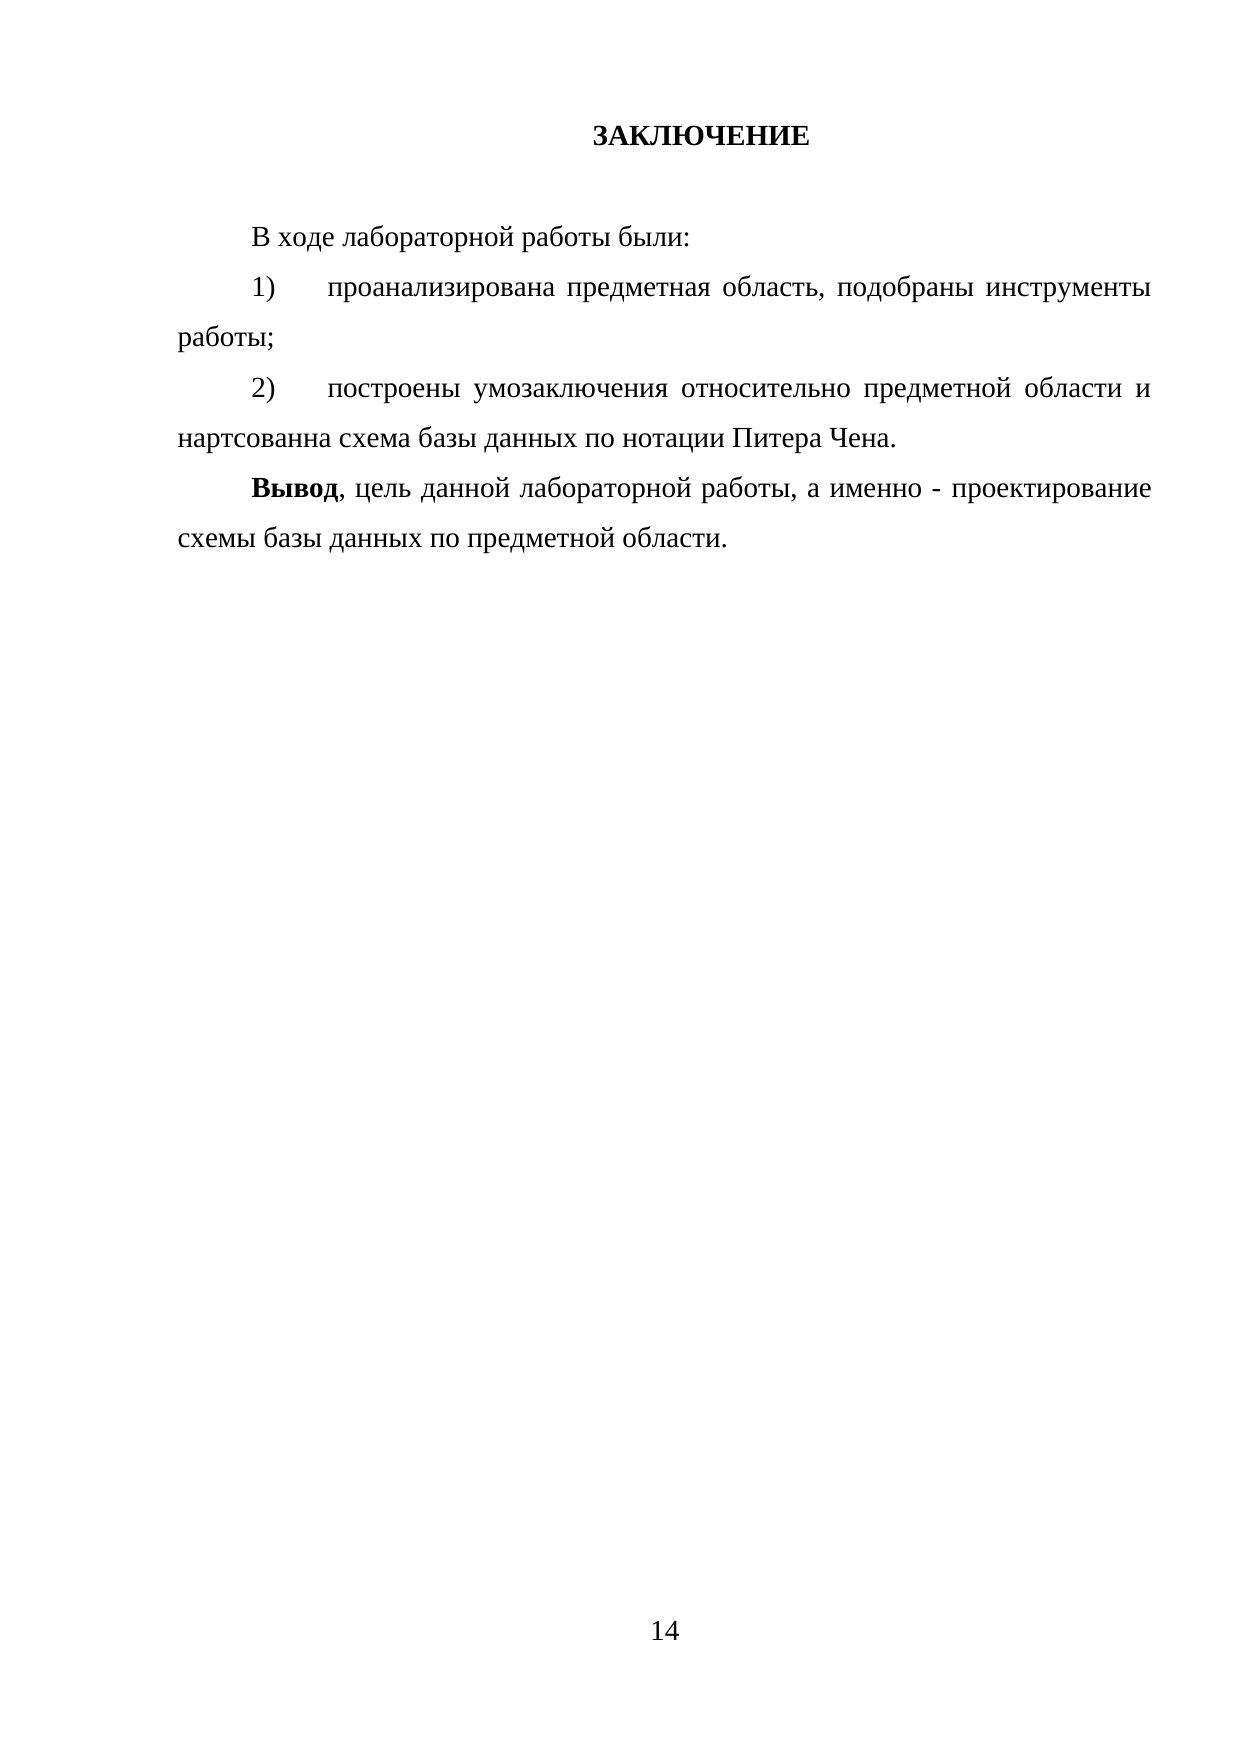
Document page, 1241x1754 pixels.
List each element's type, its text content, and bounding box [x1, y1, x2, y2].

list Вывод, цель данной лабораторной работы, а именно - проектирование схемы базы данных по предметной области. [177, 470, 1152, 554]
list проанализирована предметная область, подобраны инструменты работы; [177, 269, 1152, 353]
subtitle ЗАКЛЮЧЕНИЕ [177, 118, 1152, 152]
subtitle В ходе лабораторной работы были: [177, 219, 1152, 252]
list построены умозаключения относительно предметной области и нартсованна схема базы данных по нотации Питера Чена. [177, 370, 1152, 453]
